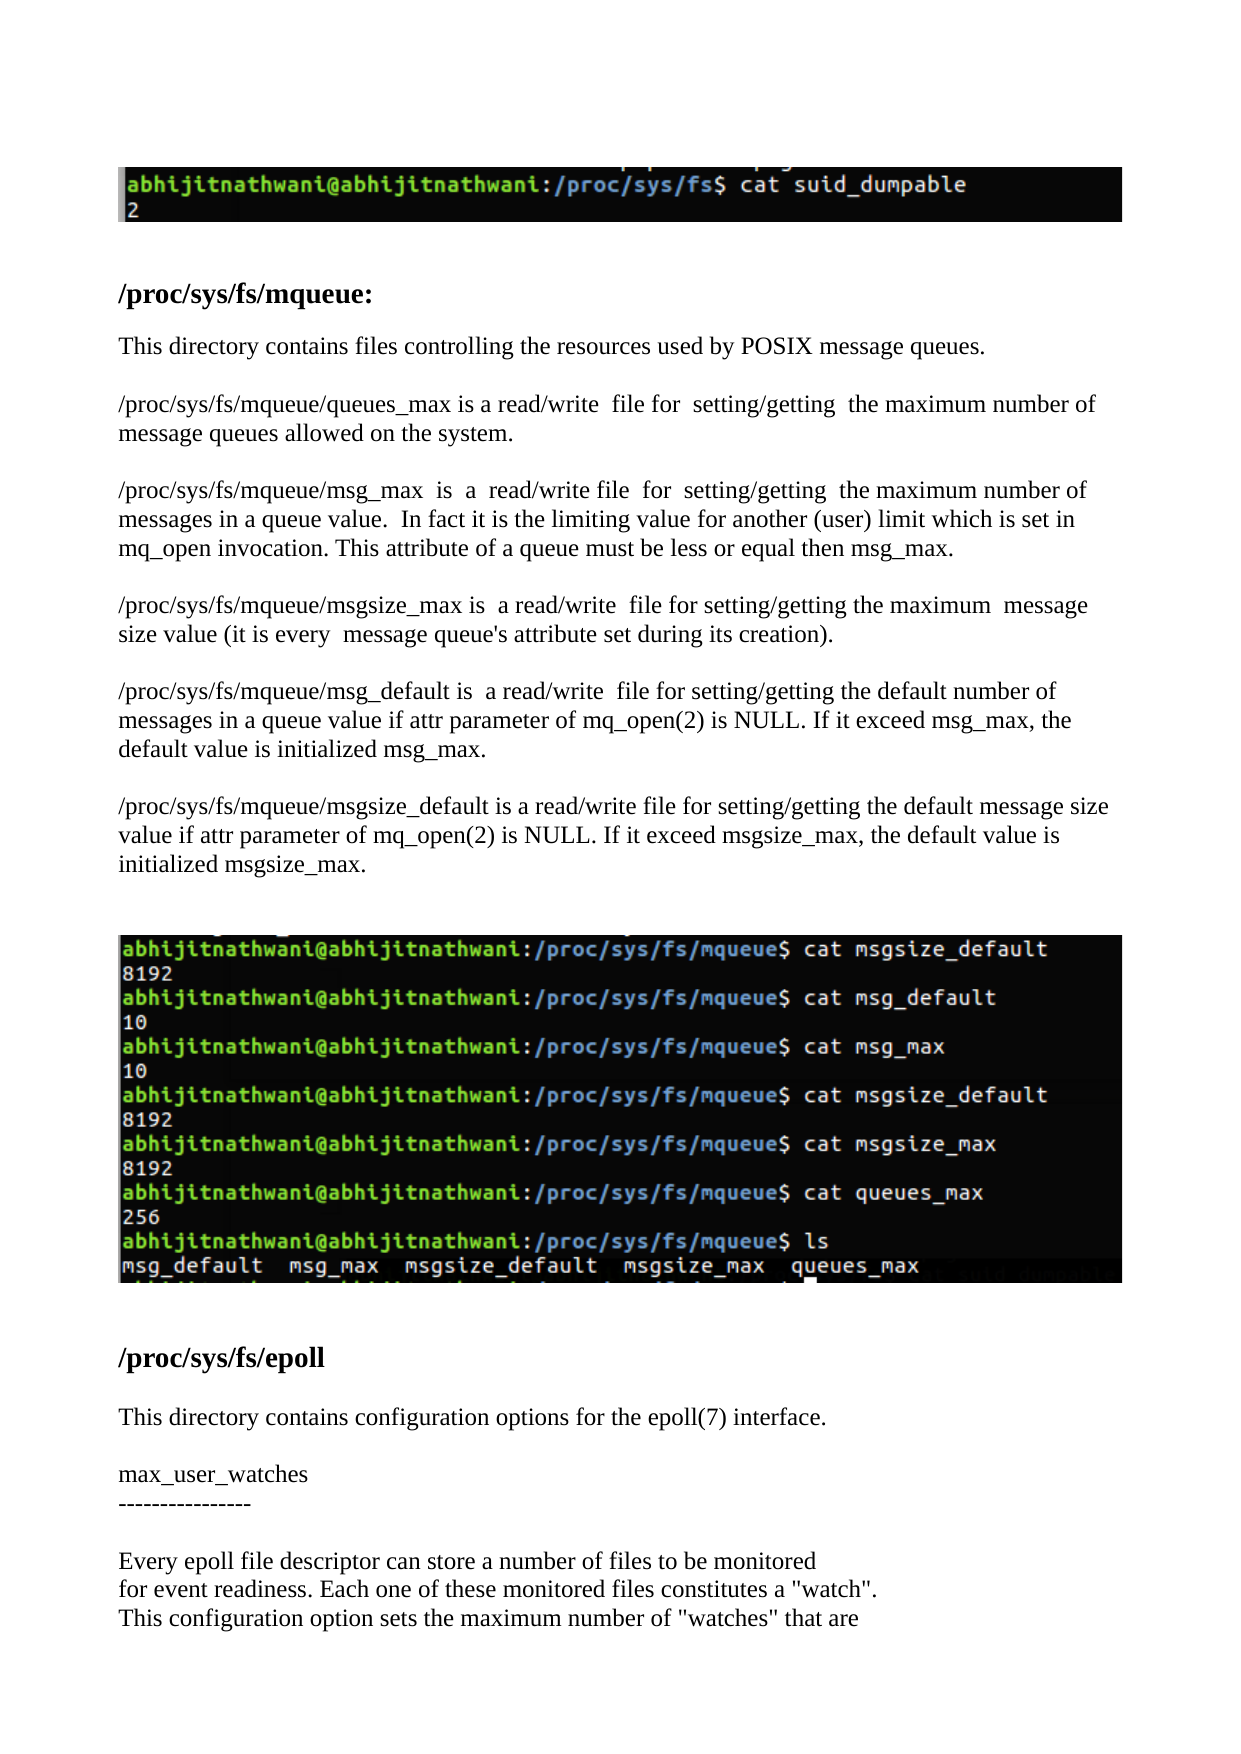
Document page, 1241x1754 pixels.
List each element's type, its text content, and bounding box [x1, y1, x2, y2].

text This directory contains configuration options for the epoll(7) interface. [118, 1402, 1122, 1431]
text max_user_watches [118, 1459, 1122, 1488]
text ---------------- [118, 1488, 1122, 1517]
picture [118, 167, 1123, 222]
text /proc/sys/fs/mqueue/msg_default is a read/write file for setting/getting the default number of messages in a queue value if attr parameter of mq_open(2) is NULL. If it exceed msg_max, the default value is initialized msg_max. [118, 676, 1122, 763]
text /proc/sys/fs/epoll [118, 1340, 1122, 1373]
text /proc/sys/fs/mqueue: [118, 277, 1122, 310]
picture [118, 935, 1123, 1283]
text /proc/sys/fs/mqueue/msgsize_default is a read/write file for setting/getting the default message size value if attr parameter of mq_open(2) is NULL. If it exceed msgsize_max, the default value is initialized msgsize_max. [118, 791, 1122, 878]
text This directory contains files controlling the resources used by POSIX message queues. [118, 331, 1122, 360]
text /proc/sys/fs/mqueue/msgsize_max is a read/write file for setting/getting the maximum message size value (it is every message queue's attribute set during its creation). [118, 590, 1122, 648]
text for event readiness. Each one of these monitored files constitutes a "watch". [118, 1574, 1122, 1603]
text This configuration option sets the maximum number of "watches" that are [118, 1603, 1122, 1632]
text /proc/sys/fs/mqueue/msg_max is a read/write file for setting/getting the maximum number of messages in a queue value. In fact it is the limiting value for another (user) limit which is set in mq_open invocation. This attribute of a queue must be less or equal then msg_max. [118, 475, 1122, 561]
text Every epoll file descriptor can store a number of files to be monitored [118, 1546, 1122, 1574]
text /proc/sys/fs/mqueue/queues_max is a read/write file for setting/getting the maximum number of message queues allowed on the system. [118, 389, 1122, 446]
